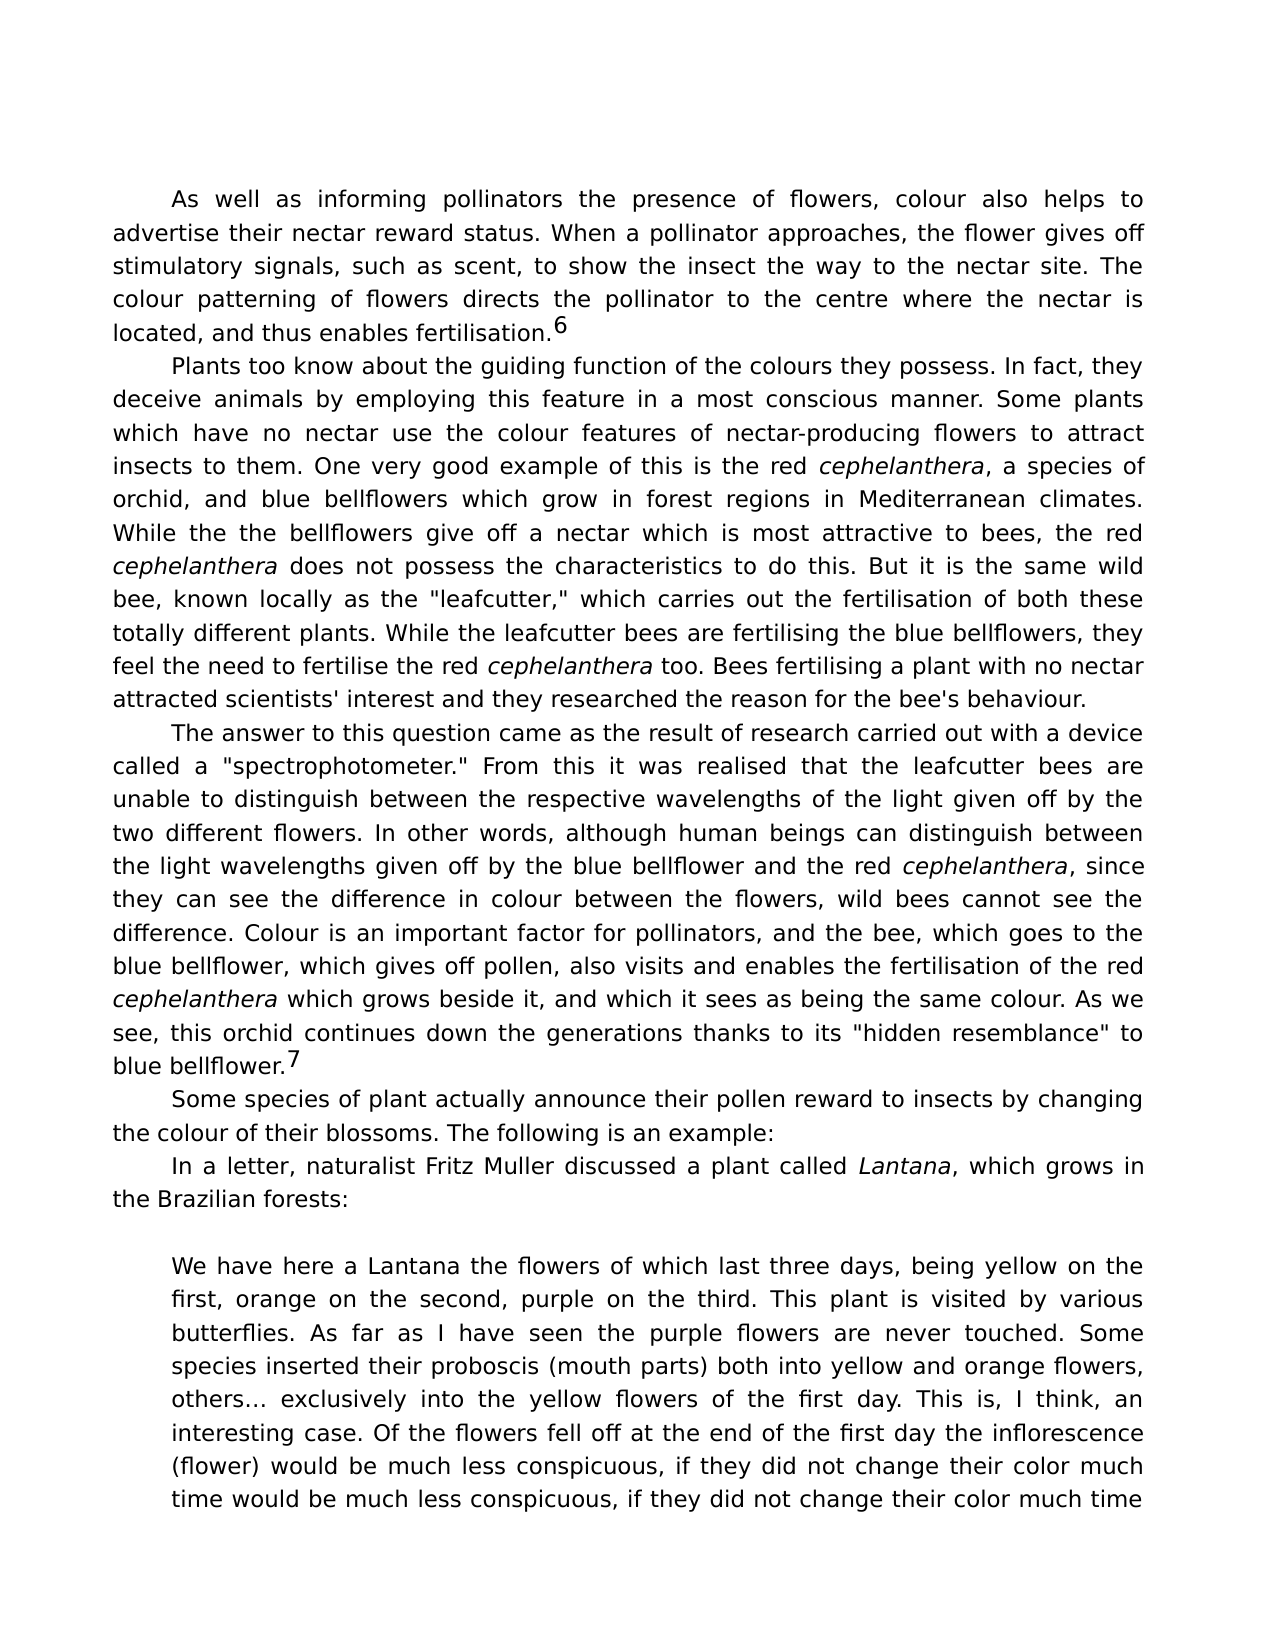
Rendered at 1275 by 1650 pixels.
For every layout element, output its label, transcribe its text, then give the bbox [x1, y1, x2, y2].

text Some species of plant actually announce their pollen reward to insects by changing the colour of their blossoms. The following is an example: [112, 1081, 1145, 1148]
text In a letter, naturalist Fritz Muller discussed a plant called Lantana, which grows in the Brazilian forests: [112, 1148, 1145, 1214]
text We have here a Lantana the flowers of which last three days, being yellow on the first, orange on the second, purple on the third. This plant is visited by various butterflies. As far as I have seen the purple flowers are never touched. Some species inserted their proboscis (mouth parts) both into yellow and orange flowers, others… exclusively into the yellow flowers of the first day. This is, I think, an interesting case. Of the flowers fell off at the end of the first day the inflorescence (flower) would be much less conspicuous, if they did not change their color much time would be much less conspicuous, if they did not change their color much time [171, 1248, 1145, 1514]
text As well as informing pollinators the presence of flowers, colour also helps to advertise their nectar reward status. When a pollinator approaches, the flower gives off stimulatory signals, such as scent, to show the insect the way to the nectar site. The colour patterning of flowers directs the pollinator to the centre where the nectar is located, and thus enables fertilisation.6 [112, 181, 1145, 348]
text Plants too know about the guiding function of the colours they possess. In fact, they deceive animals by employing this feature in a most conscious manner. Some plants which have no nectar use the colour features of nectar-producing flowers to attract insects to them. One very good example of this is the red cephelanthera, a species of orchid, and blue bellflowers which grow in forest regions in Mediterranean climates. While the the bellflowers give off a nectar which is most attractive to bees, the red cephelanthera does not possess the characteristics to do this. But it is the same wild bee, known locally as the "leafcutter," which carries out the fertilisation of both these totally different plants. While the leafcutter bees are fertilising the blue bellflowers, they feel the need to fertilise the red cephelanthera too. Bees fertilising a plant with no nectar attracted scientists' interest and they researched the reason for the bee's behaviour. [112, 348, 1145, 714]
text The answer to this question came as the result of research carried out with a device called a "spectrophotometer." From this it was realised that the leafcutter bees are unable to distinguish between the respective wavelengths of the light given off by the two different flowers. In other words, although human beings can distinguish between the light wavelengths given off by the blue bellflower and the red cephelanthera, since they can see the difference in colour between the flowers, wild bees cannot see the difference. Colour is an important factor for pollinators, and the bee, which goes to the blue bellflower, which gives off pollen, also visits and enables the fertilisation of the red cephelanthera which grows beside it, and which it sees as being the same colour. As we see, this orchid continues down the generations thanks to its "hidden resemblance" to blue bellflower.7 [112, 714, 1145, 1081]
